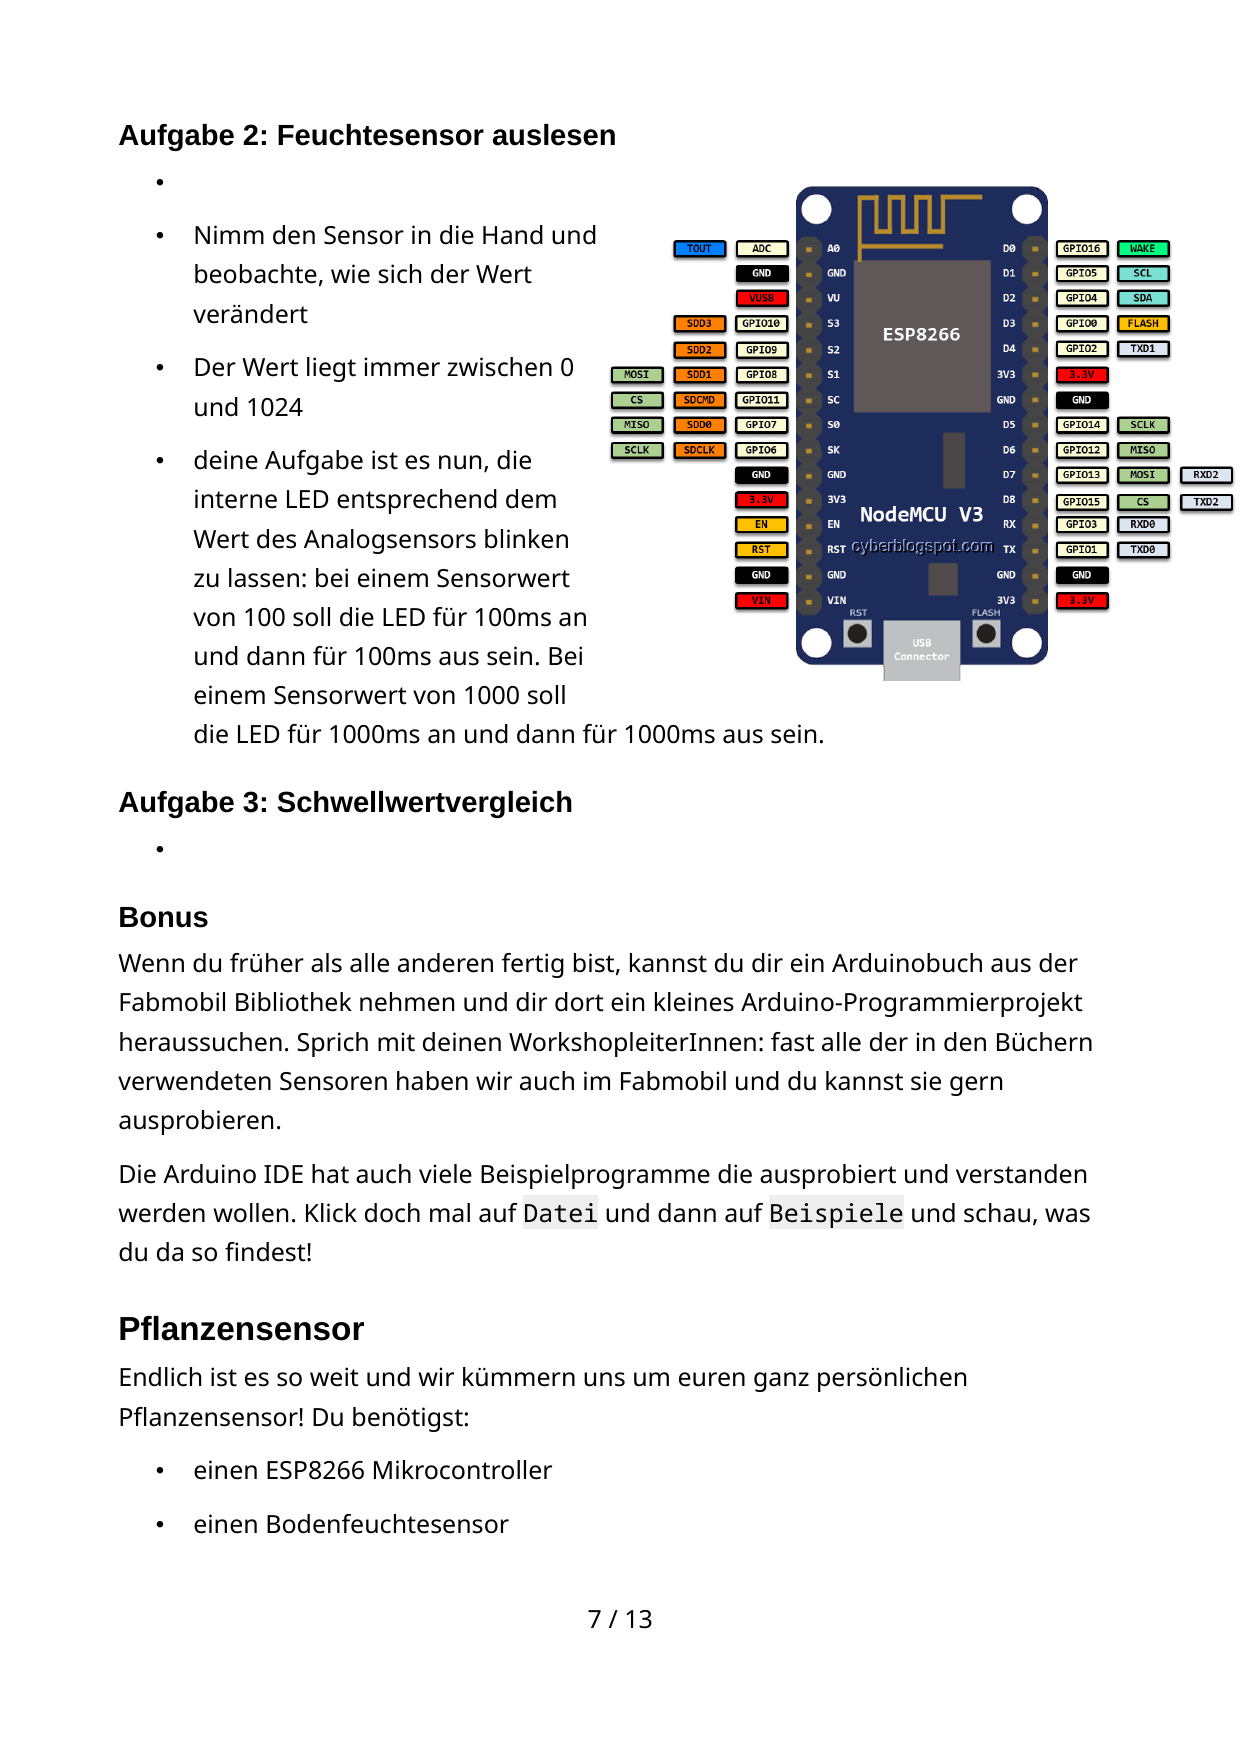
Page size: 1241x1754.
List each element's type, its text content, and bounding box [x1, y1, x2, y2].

list deine Aufgabe ist es nun, die interne LED entsprechend dem Wert des Analogsensors blinken zu lassen: bei einem Sensorwert von 100 soll die LED für 100ms an und dann für 100ms aus sein. Bei einem Sensorwert von 1000 soll die LED für 1000ms an und dann für 1000ms aus sein. [156, 443, 1122, 751]
subtitle Bonus [118, 900, 1122, 933]
text Endlich ist es so weit und wir kümmern uns um euren ganz persönlichen Pflanzensensor! Du benötigst: [118, 1360, 1122, 1433]
list einen ESP8266 Mikrocontroller [156, 1453, 1122, 1487]
subtitle Aufgabe 3: Schwellwertvergleich [118, 785, 1122, 819]
list Der Wert liegt immer zwischen 0 und 1024 [156, 350, 600, 423]
text Die Arduino IDE hat auch viele Beispielprogramme die ausprobiert und verstanden werden wollen. Klick doch mal auf Datei und dann auf Beispiele und schau, was du da so findest! [118, 1156, 1122, 1269]
list Nimm den Sensor in die Hand und beobachte, wie sich der Wert verändert [156, 218, 600, 330]
subtitle Pflanzensensor [118, 1309, 1122, 1348]
subtitle Aufgabe 2: Feuchtesensor auslesen [118, 118, 1122, 152]
text Wenn du früher als alle anderen fertig bist, kannst du dir ein Arduinobuch aus der Fabmobil Bibliothek nehmen und dir dort ein kleines Arduino-Programmierprojekt heraussuchen. Sprich mit deinen WorkshopleiterInnen: fast alle der in den Büchern verwendeten Sensoren haben wir auch im Fabmobil und du kannst sie gern ausprobieren. [118, 946, 1122, 1137]
list einen Bodenfeuchtesensor [156, 1507, 1122, 1541]
picture [600, 171, 1241, 695]
